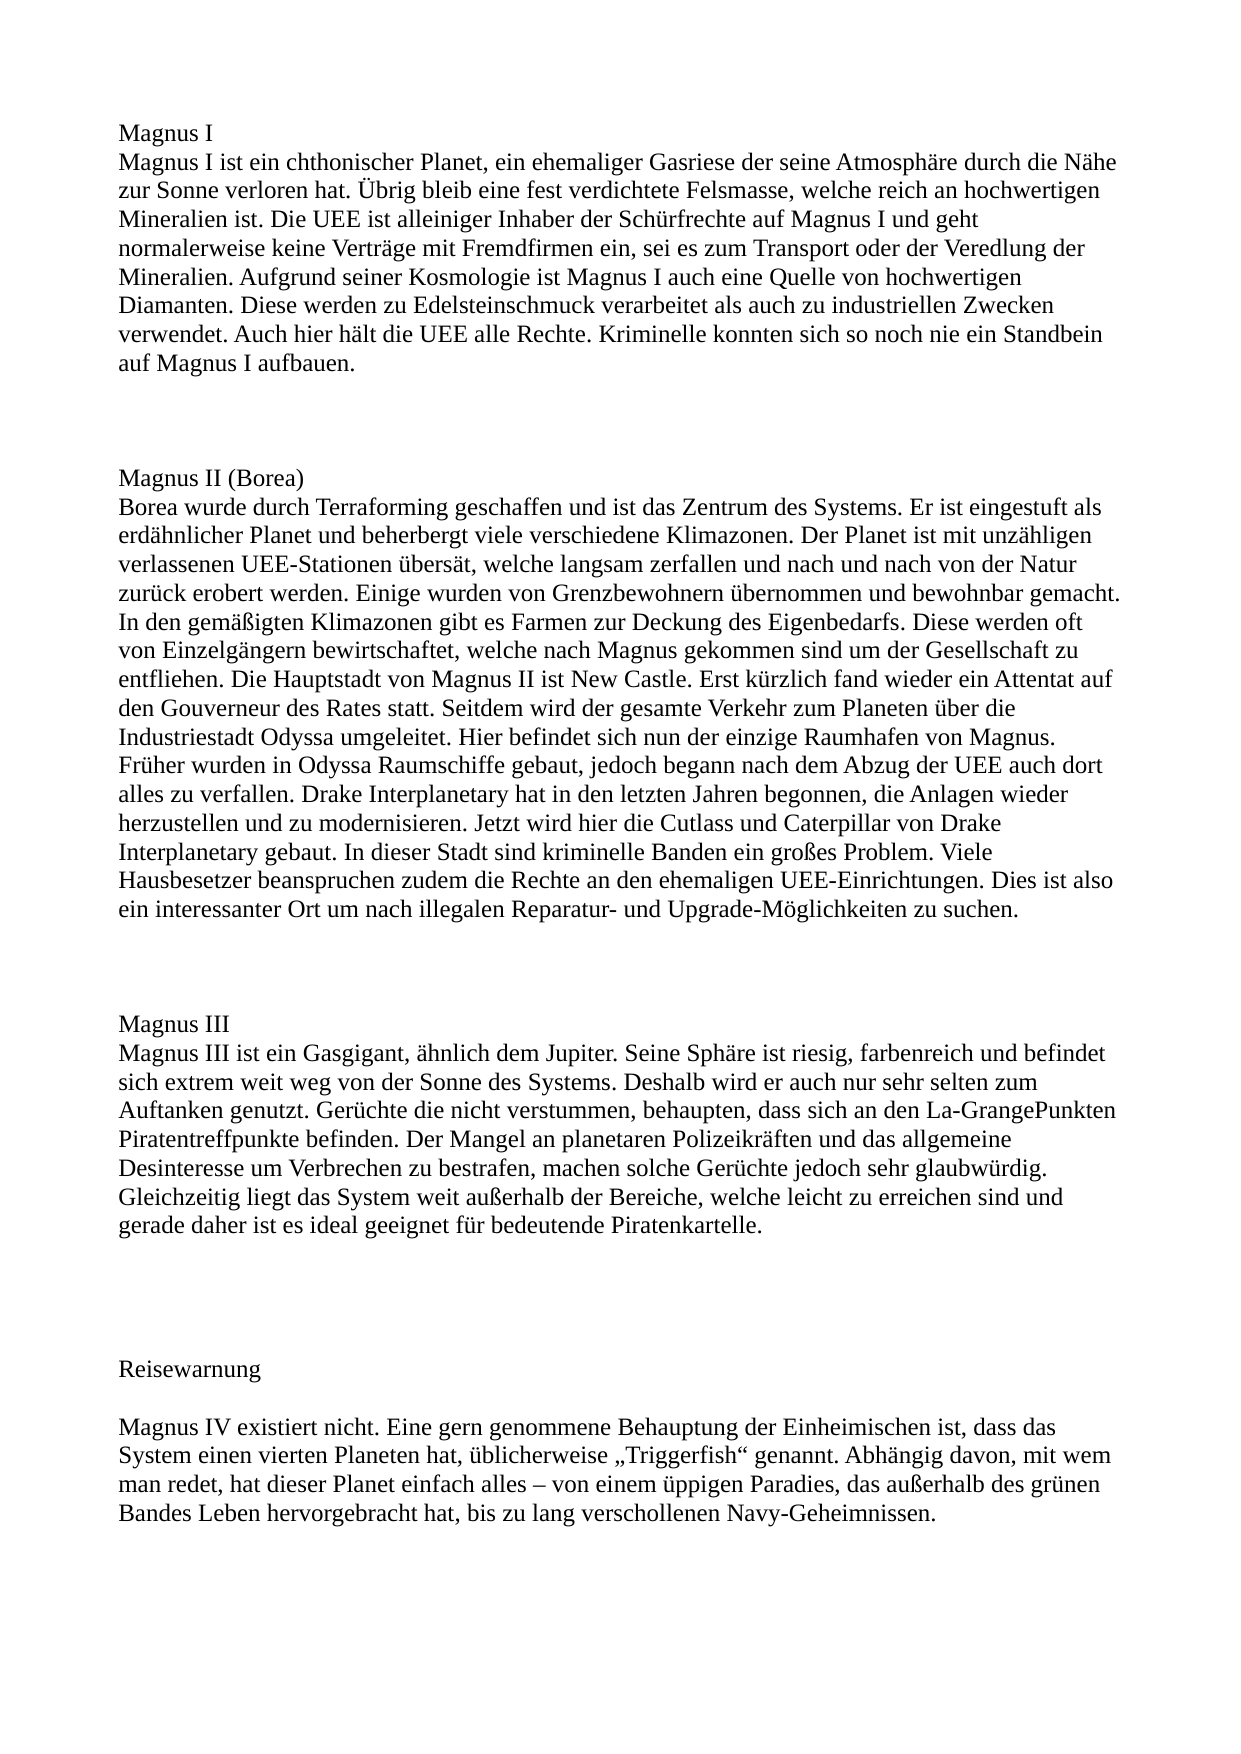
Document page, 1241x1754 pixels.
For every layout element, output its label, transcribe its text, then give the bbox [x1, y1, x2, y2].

text Borea wurde durch Terraforming geschaffen und ist das Zentrum des Systems. Er ist eingestuft als erdähnlicher Planet und beherbergt viele verschiedene Klimazonen. Der Planet ist mit unzähligen verlassenen UEE-Stationen übersät, welche langsam zerfallen und nach und nach von der Natur zurück erobert werden. Einige wurden von Grenzbewohnern übernommen und bewohnbar gemacht. In den gemäßigten Klimazonen gibt es Farmen zur Deckung des Eigenbedarfs. Diese werden oft von Einzelgängern bewirtschaftet, welche nach Magnus gekommen sind um der Gesellschaft zu entfliehen. Die Hauptstadt von Magnus II ist New Castle. Erst kürzlich fand wieder ein Attentat auf den Gouverneur des Rates statt. Seitdem wird der gesamte Verkehr zum Planeten über die Industriestadt Odyssa umgeleitet. Hier befindet sich nun der einzige Raumhafen von Magnus. Früher wurden in Odyssa Raumschiffe gebaut, jedoch begann nach dem Abzug der UEE auch dort alles zu verfallen. Drake Interplanetary hat in den letzten Jahren begonnen, die Anlagen wieder herzustellen und zu modernisieren. Jetzt wird hier die Cutlass und Caterpillar von Drake Interplanetary gebaut. In dieser Stadt sind kriminelle Banden ein großes Problem. Viele Hausbesetzer beanspruchen zudem die Rechte an den ehemaligen UEE-Einrichtungen. Dies ist also ein interessanter Ort um nach illegalen Reparatur- und Upgrade-Möglichkeiten zu suchen. [118, 492, 1122, 923]
text Magnus III [118, 1009, 1122, 1038]
text Magnus II (Borea) [118, 463, 1122, 492]
text Magnus I ist ein chthonischer Planet, ein ehemaliger Gasriese der seine Atmosphäre durch die Nähe zur Sonne verloren hat. Übrig bleib eine fest verdichtete Felsmasse, welche reich an hochwertigen Mineralien ist. Die UEE ist alleiniger Inhaber der Schürfrechte auf Magnus I und geht normalerweise keine Verträge mit Fremdfirmen ein, sei es zum Transport oder der Veredlung der Mineralien. Aufgrund seiner Kosmologie ist Magnus I auch eine Quelle von hochwertigen Diamanten. Diese werden zu Edelsteinschmuck verarbeitet als auch zu industriellen Zwecken verwendet. Auch hier hält die UEE alle Rechte. Kriminelle konnten sich so noch nie ein Standbein auf Magnus I aufbauen. [118, 147, 1122, 377]
text Magnus IV existiert nicht. Eine gern genommene Behauptung der Einheimischen ist, dass das System einen vierten Planeten hat, üblicherweise „Triggerfish“ genannt. Abhängig davon, mit wem man redet, hat dieser Planet einfach alles – von einem üppigen Paradies, das außerhalb des grünen Bandes Leben hervorgebracht hat, bis zu lang verschollenen Navy-Geheimnissen. [118, 1412, 1122, 1527]
text Magnus III ist ein Gasgigant, ähnlich dem Jupiter. Seine Sphäre ist riesig, farbenreich und befindet sich extrem weit weg von der Sonne des Systems. Deshalb wird er auch nur sehr selten zum Auftanken genutzt. Gerüchte die nicht verstummen, behaupten, dass sich an den La-GrangePunkten Piratentreffpunkte befinden. Der Mangel an planetaren Polizeikräften und das allgemeine Desinteresse um Verbrechen zu bestrafen, machen solche Gerüchte jedoch sehr glaubwürdig. Gleichzeitig liegt das System weit außerhalb der Bereiche, welche leicht zu erreichen sind und gerade daher ist es ideal geeignet für bedeutende Piratenkartelle. [118, 1038, 1122, 1239]
text Reisewarnung [118, 1354, 1122, 1383]
text Magnus I [118, 118, 1122, 147]
